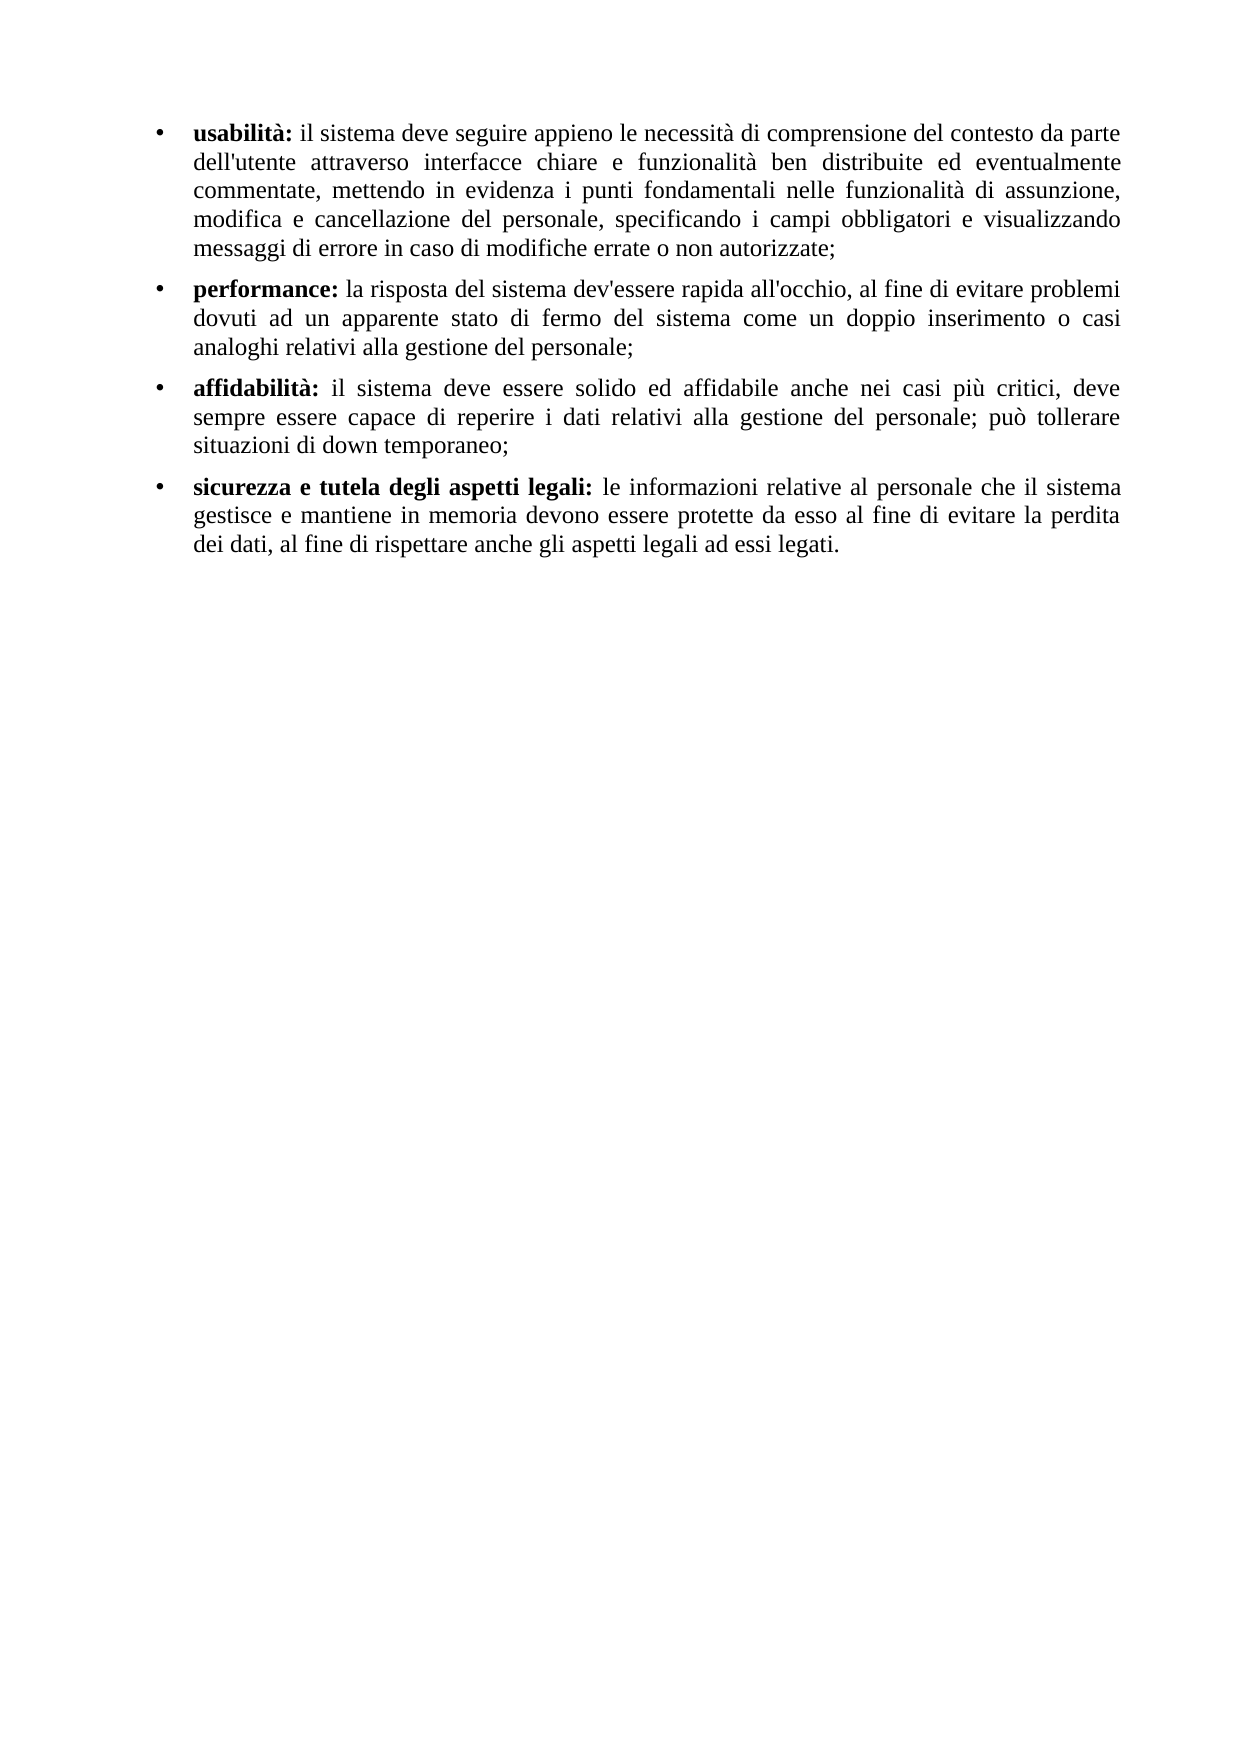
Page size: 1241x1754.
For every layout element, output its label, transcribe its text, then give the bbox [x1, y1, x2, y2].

list usabilità: il sistema deve seguire appieno le necessità di comprensione del contesto da parte dell'utente attraverso interfacce chiare e funzionalità ben distribuite ed eventualmente commentate, mettendo in evidenza i punti fondamentali nelle funzionalità di assunzione, modifica e cancellazione del personale, specificando i campi obbligatori e visualizzando messaggi di errore in caso di modifiche errate o non autorizzate; [156, 118, 1122, 262]
list sicurezza e tutela degli aspetti legali: le informazioni relative al personale che il sistema gestisce e mantiene in memoria devono essere protette da esso al fine di evitare la perdita dei dati, al fine di rispettare anche gli aspetti legali ad essi legati. [156, 472, 1122, 558]
list affidabilità: il sistema deve essere solido ed affidabile anche nei casi più critici, deve sempre essere capace di reperire i dati relativi alla gestione del personale; può tollerare situazioni di down temporaneo; [156, 373, 1122, 459]
list performance: la risposta del sistema dev'essere rapida all'occhio, al fine di evitare problemi dovuti ad un apparente stato di fermo del sistema come un doppio inserimento o casi analoghi relativi alla gestione del personale; [156, 274, 1122, 361]
